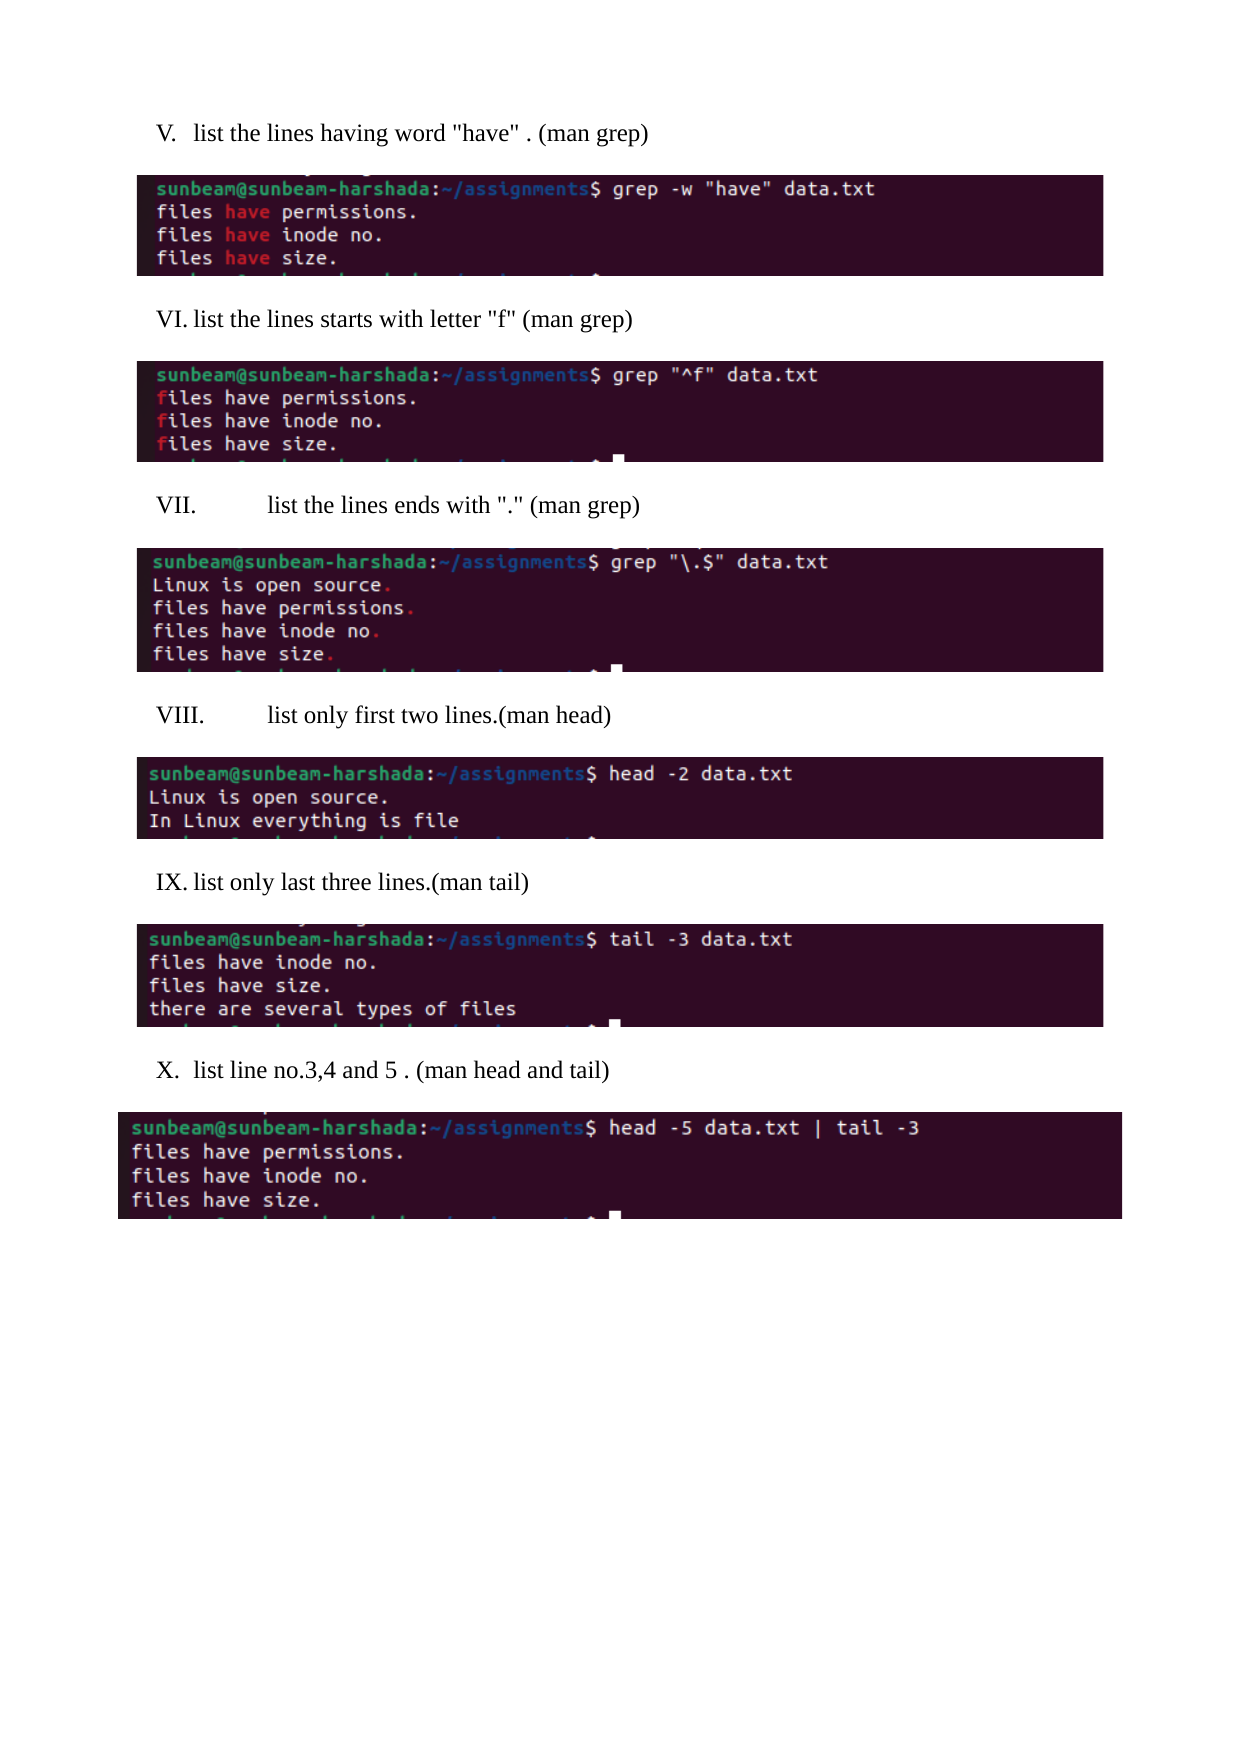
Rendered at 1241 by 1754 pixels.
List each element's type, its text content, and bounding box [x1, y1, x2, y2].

picture [136, 924, 1104, 1027]
list list line no.3,4 and 5 . (man head and tail) [156, 1055, 1122, 1084]
picture [136, 757, 1104, 839]
list list the lines starts with letter "f" (man grep) [156, 304, 1122, 333]
list list the lines having word "have" . (man grep) [156, 118, 1122, 147]
picture [136, 548, 1104, 672]
list list the lines ends with "." (man grep) [156, 491, 1122, 519]
list list only last three lines.(man tail) [156, 867, 1122, 896]
picture [136, 361, 1104, 462]
picture [136, 175, 1104, 276]
list list only first two lines.(man head) [156, 700, 1122, 729]
picture [118, 1112, 1123, 1219]
